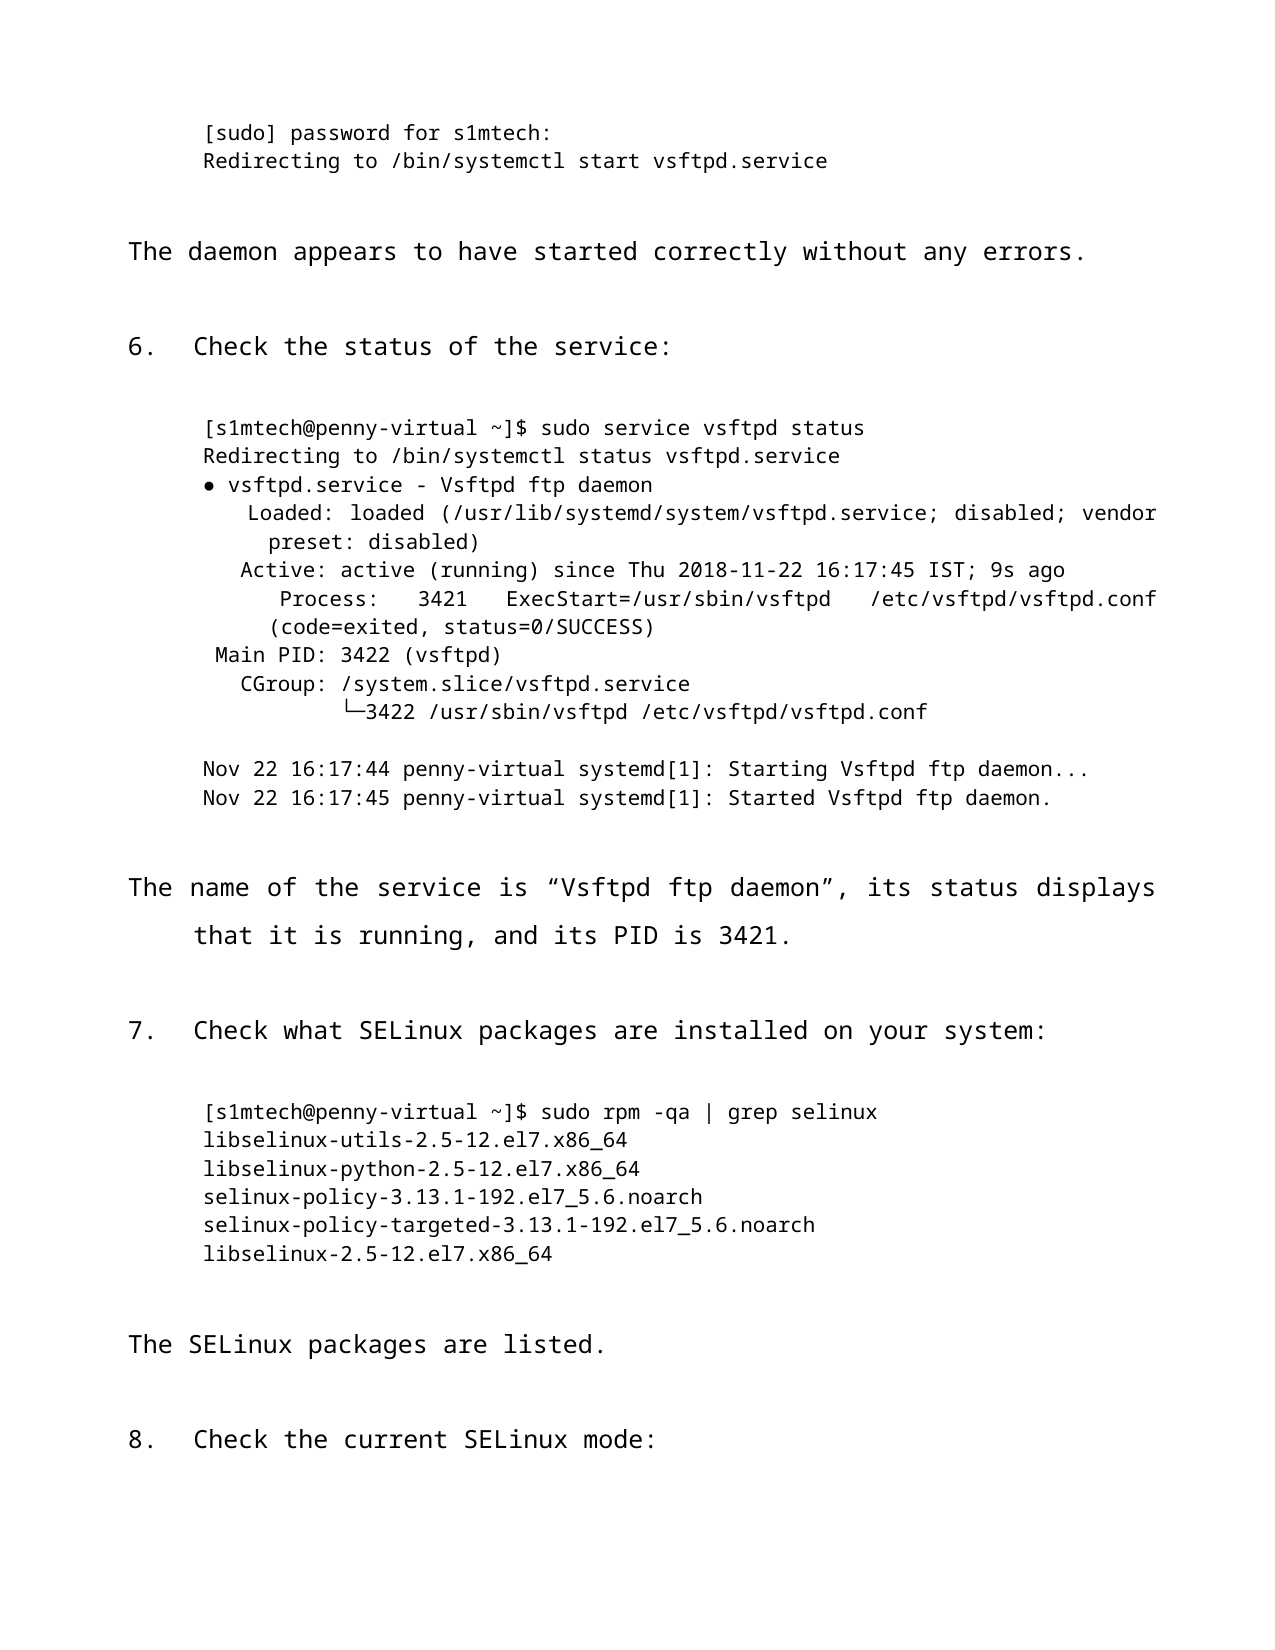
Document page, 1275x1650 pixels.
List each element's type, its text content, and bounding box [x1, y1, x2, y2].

text libselinux-python-2.5-12.el7.x86_64 [203, 1154, 1157, 1182]
text CGroup: /system.slice/vsftpd.service [203, 669, 1157, 697]
text selinux-policy-3.13.1-192.el7_5.6.noarch [203, 1182, 1157, 1211]
list Check the current SELinux mode: [128, 1410, 1157, 1458]
text Nov 22 16:17:44 penny-virtual systemd[1]: Starting Vsftpd ftp daemon... [203, 754, 1157, 783]
list Check the status of the service: [128, 318, 1157, 365]
text The SELinux packages are listed. [128, 1315, 1157, 1363]
text The name of the service is “Vsftpd ftp daemon”, its status displays that it is running, and its PID is 3421. [128, 859, 1157, 954]
text Loaded: loaded (/usr/lib/systemd/system/vsftpd.service; disabled; vendor preset: disabled) [203, 498, 1157, 555]
text ● vsftpd.service - Vsftpd ftp daemon [203, 470, 1157, 498]
list Check what SELinux packages are installed on your system: [128, 1002, 1157, 1049]
text [s1mtech@penny-virtual ~]$ sudo service vsftpd status [203, 413, 1157, 441]
text libselinux-utils-2.5-12.el7.x86_64 [203, 1125, 1157, 1154]
text [s1mtech@penny-virtual ~]$ sudo rpm -qa | grep selinux [203, 1097, 1157, 1125]
text Redirecting to /bin/systemctl status vsftpd.service [203, 441, 1157, 470]
text Nov 22 16:17:45 penny-virtual systemd[1]: Started Vsftpd ftp daemon. [203, 783, 1157, 811]
text Main PID: 3422 (vsftpd) [203, 641, 1157, 669]
text └─3422 /usr/sbin/vsftpd /etc/vsftpd/vsftpd.conf [203, 697, 1157, 726]
text Process: 3421 ExecStart=/usr/sbin/vsftpd /etc/vsftpd/vsftpd.conf (code=exited, status=0/SUCCESS) [203, 584, 1157, 641]
text selinux-policy-targeted-3.13.1-192.el7_5.6.noarch [203, 1211, 1157, 1239]
text Active: active (running) since Thu 2018-11-22 16:17:45 IST; 9s ago [203, 555, 1157, 584]
text libselinux-2.5-12.el7.x86_64 [203, 1239, 1157, 1267]
text Redirecting to /bin/systemctl start vsftpd.service [203, 147, 1157, 175]
text The daemon appears to have started correctly without any errors. [128, 223, 1157, 270]
text [sudo] password for s1mtech: [203, 118, 1157, 147]
